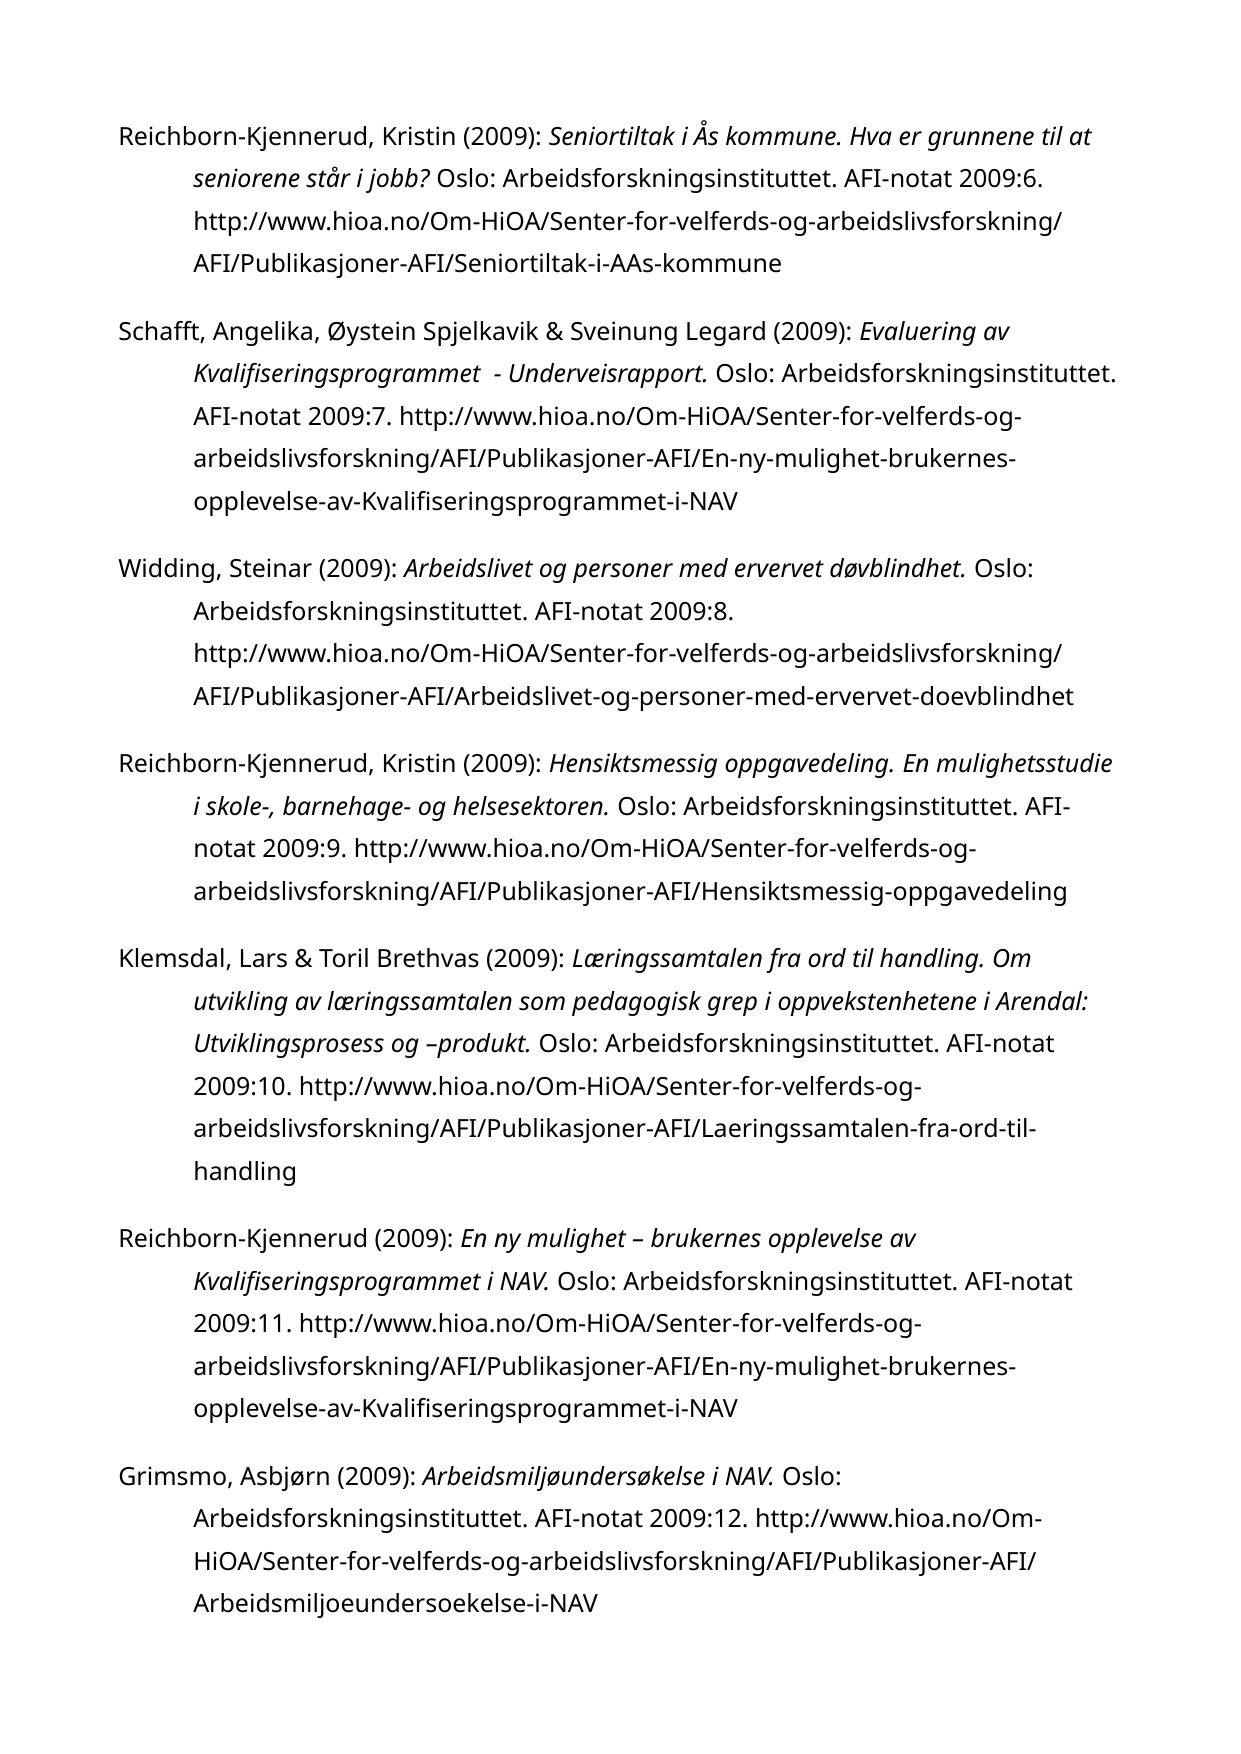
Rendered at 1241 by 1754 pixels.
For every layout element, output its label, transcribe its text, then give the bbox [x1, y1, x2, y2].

list Widding, Steinar (2009): Arbeidslivet og personer med ervervet døvblindhet. Oslo: Arbeidsforskningsinstituttet. AFI-notat 2009:8. http://www.hioa.no/Om-HiOA/Senter-for-velferds-og-arbeidslivsforskning/AFI/Publikasjoner-AFI/Arbeidslivet-og-personer-med-ervervet-doevblindhet [118, 551, 1122, 712]
list Grimsmo, Asbjørn (2009): Arbeidsmiljøundersøkelse i NAV. Oslo: Arbeidsforskningsinstituttet. AFI-notat 2009:12. http://www.hioa.no/Om-HiOA/Senter-for-velferds-og-arbeidslivsforskning/AFI/Publikasjoner-AFI/Arbeidsmiljoeundersoekelse-i-NAV [118, 1458, 1122, 1620]
list Schafft, Angelika, Øystein Spjelkavik & Sveinung Legard (2009): Evaluering av Kvalifiseringsprogrammet - Underveisrapport. Oslo: Arbeidsforskningsinstituttet. AFI-notat 2009:7. http://www.hioa.no/Om-HiOA/Senter-for-velferds-og-arbeidslivsforskning/AFI/Publikasjoner-AFI/En-ny-mulighet-brukernes-opplevelse-av-Kvalifiseringsprogrammet-i-NAV [118, 313, 1122, 517]
list Reichborn-Kjennerud, Kristin (2009): Seniortiltak i Ås kommune. Hva er grunnene til at seniorene står i jobb? Oslo: Arbeidsforskningsinstituttet. AFI-notat 2009:6. http://www.hioa.no/Om-HiOA/Senter-for-velferds-og-arbeidslivsforskning/AFI/Publikasjoner-AFI/Seniortiltak-i-AAs-kommune [118, 118, 1122, 280]
list Klemsdal, Lars & Toril Brethvas (2009): Læringssamtalen fra ord til handling. Om utvikling av læringssamtalen som pedagogisk grep i oppvekstenhetene i Arendal: Utviklingsprosess og –produkt. Oslo: Arbeidsforskningsinstituttet. AFI-notat 2009:10. http://www.hioa.no/Om-HiOA/Senter-for-velferds-og-arbeidslivsforskning/AFI/Publikasjoner-AFI/Laeringssamtalen-fra-ord-til-handling [118, 941, 1122, 1187]
list Reichborn-Kjennerud, Kristin (2009): Hensiktsmessig oppgavedeling. En mulighetsstudie i skole-, barnehage- og helsesektoren. Oslo: Arbeidsforskningsinstituttet. AFI-notat 2009:9. http://www.hioa.no/Om-HiOA/Senter-for-velferds-og-arbeidslivsforskning/AFI/Publikasjoner-AFI/Hensiktsmessig-oppgavedeling [118, 746, 1122, 907]
list Reichborn-Kjennerud (2009): En ny mulighet – brukernes opplevelse av Kvalifiseringsprogrammet i NAV. Oslo: Arbeidsforskningsinstituttet. AFI-notat 2009:11. http://www.hioa.no/Om-HiOA/Senter-for-velferds-og-arbeidslivsforskning/AFI/Publikasjoner-AFI/En-ny-mulighet-brukernes-opplevelse-av-Kvalifiseringsprogrammet-i-NAV [118, 1221, 1122, 1425]
